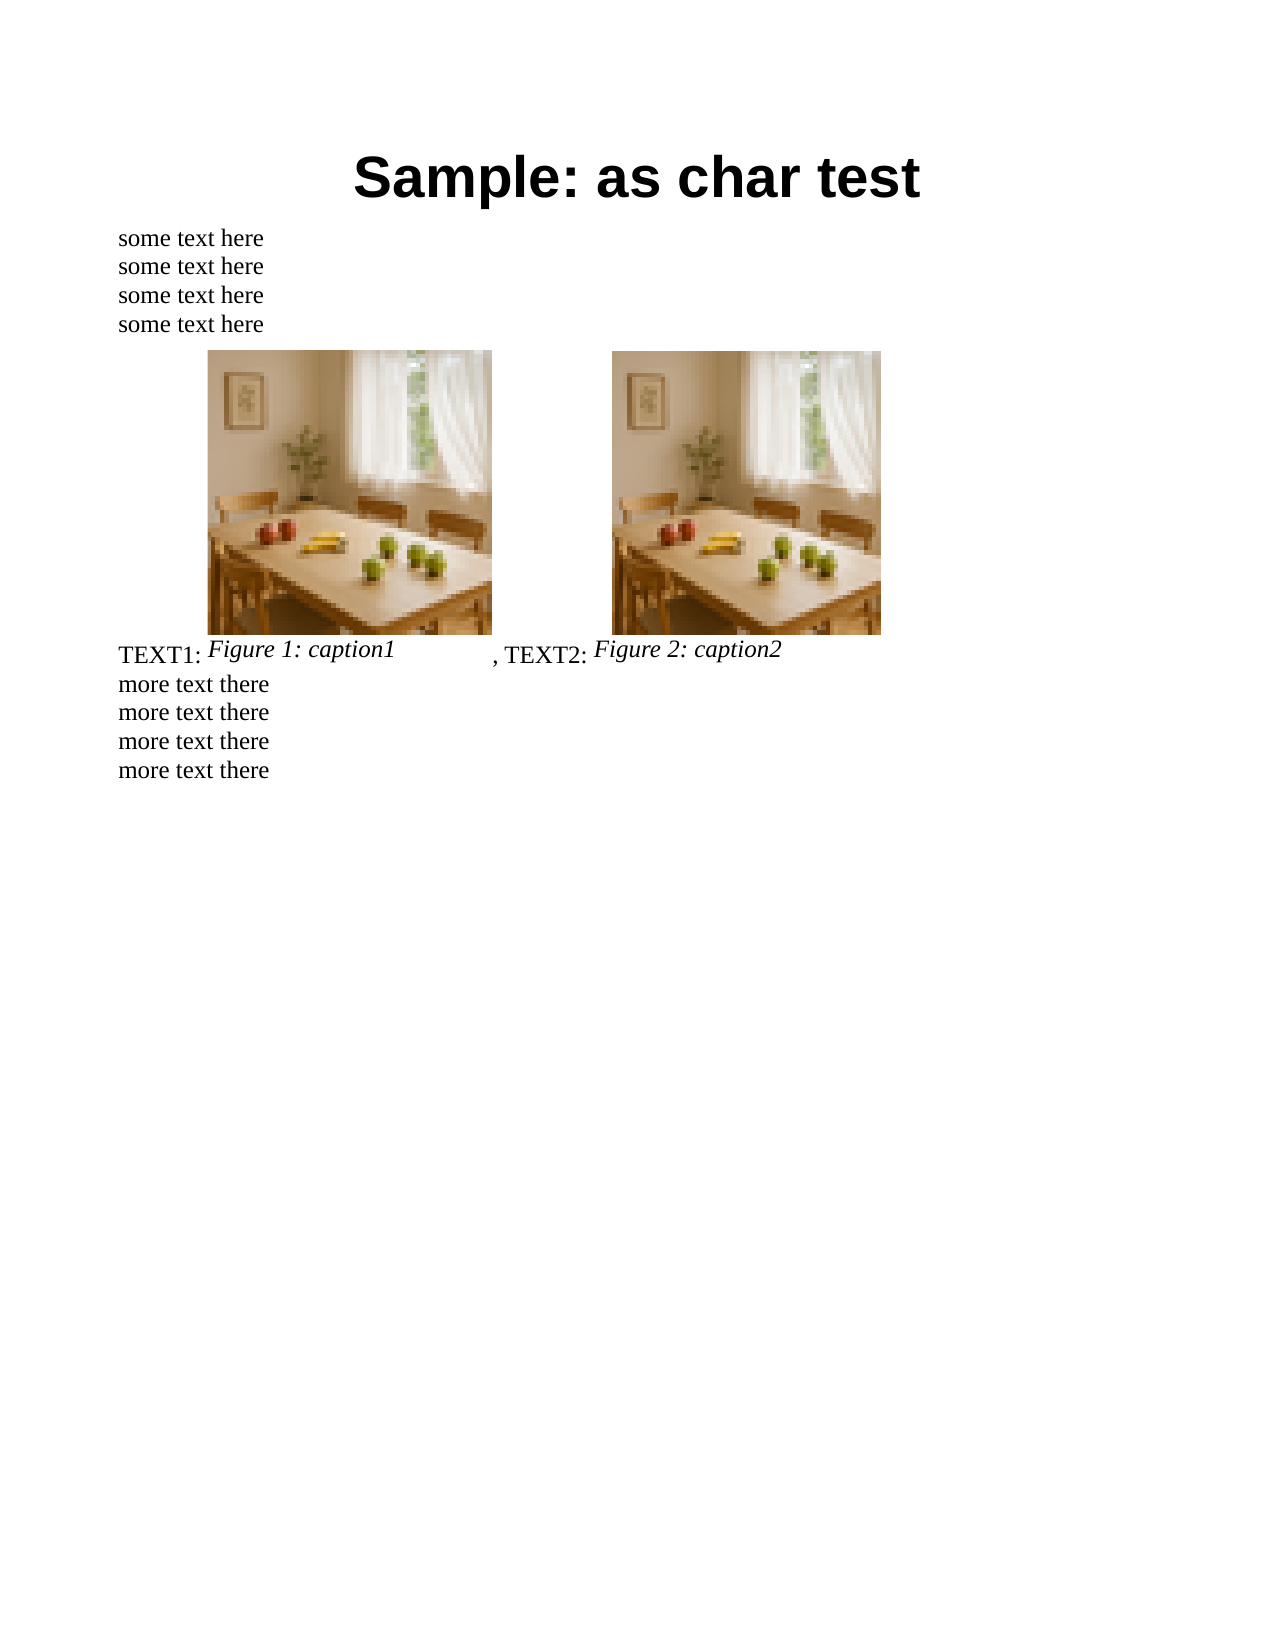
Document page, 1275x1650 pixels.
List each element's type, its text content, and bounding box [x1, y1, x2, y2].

text some text here [118, 309, 1157, 338]
picture [612, 351, 881, 635]
text more text there [118, 726, 1157, 755]
title Sample: as char test [118, 143, 1157, 210]
text Figure 2: caption2 [594, 351, 899, 663]
text more text there [118, 697, 1157, 726]
text TEXT1: , TEXT2: [118, 338, 1157, 669]
text more text there [118, 755, 1157, 784]
text some text here [118, 223, 1157, 251]
picture [207, 350, 492, 635]
text some text here [118, 280, 1157, 309]
text Figure 1: caption1 [208, 635, 492, 663]
text more text there [118, 669, 1157, 697]
text some text here [118, 251, 1157, 280]
